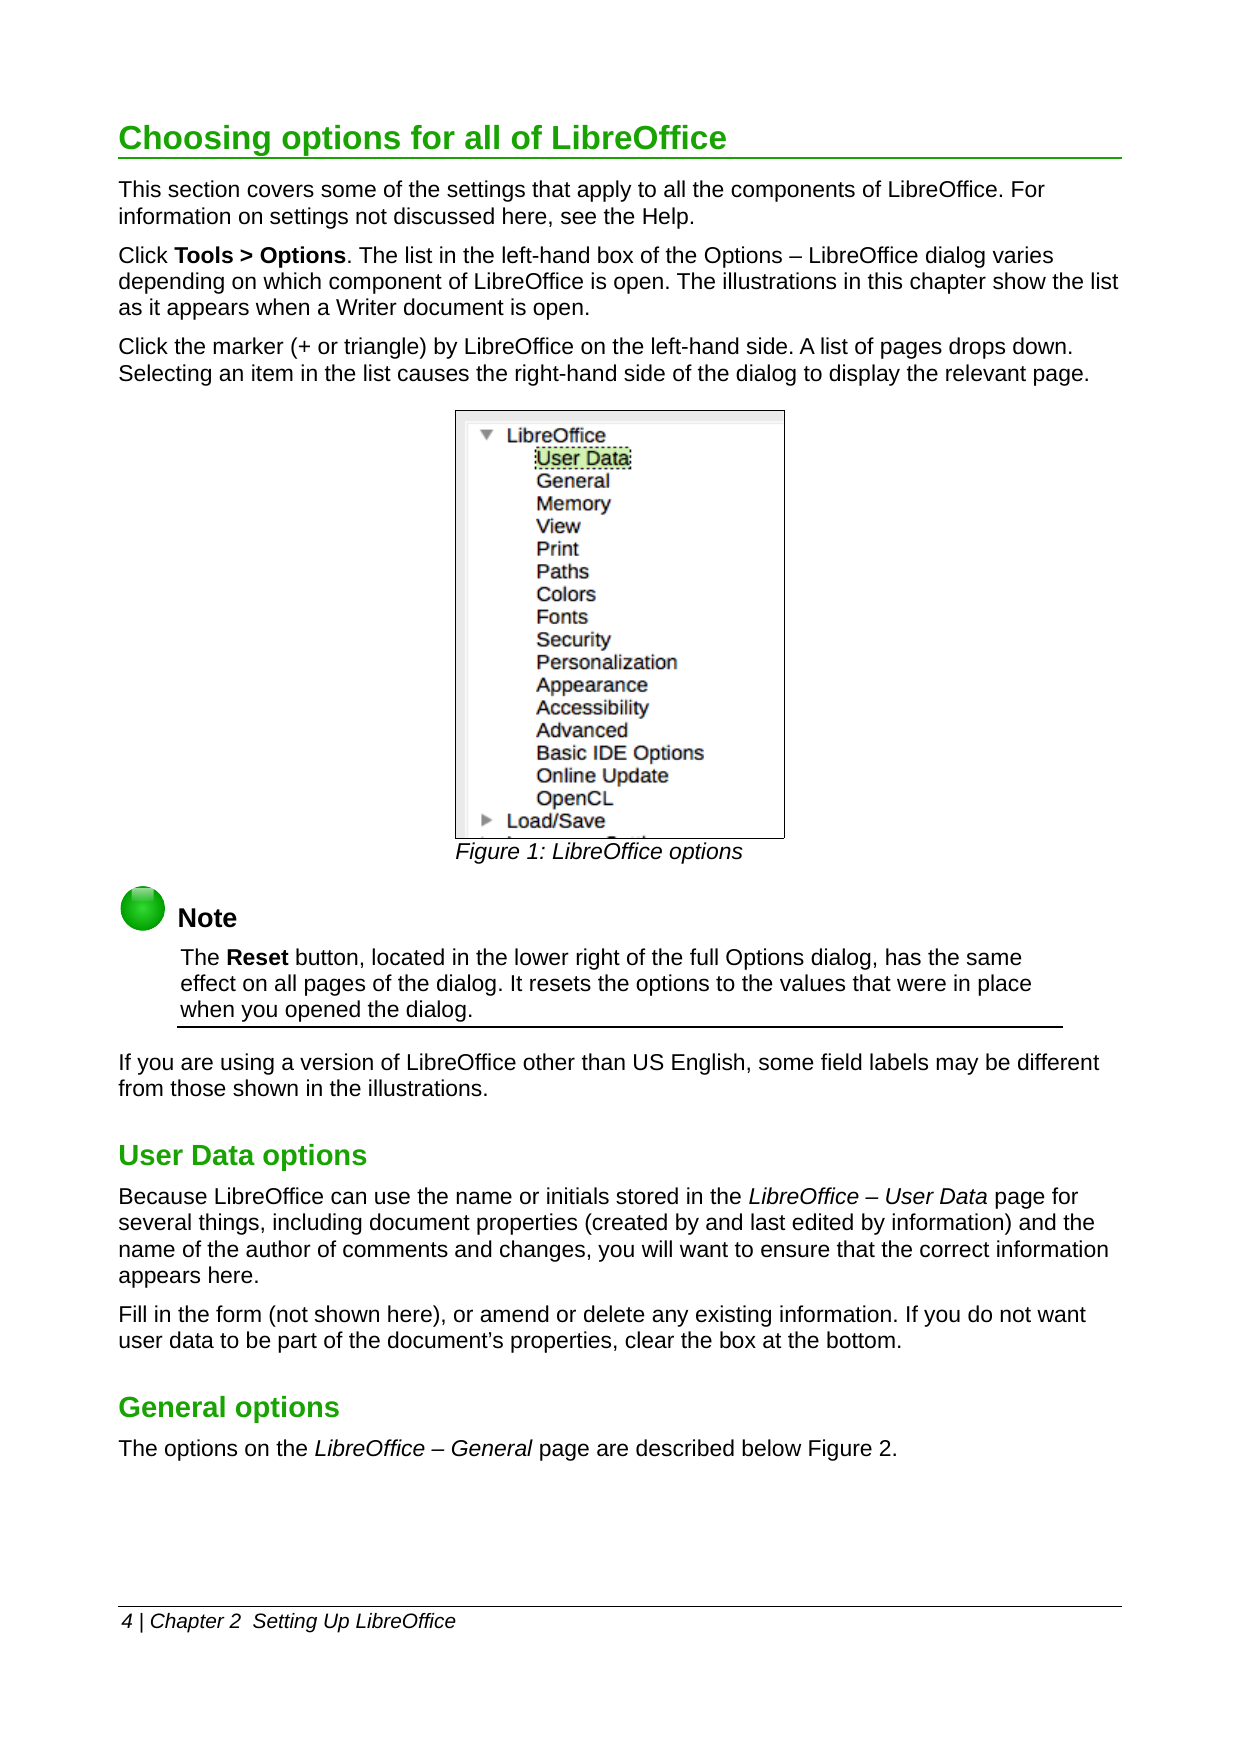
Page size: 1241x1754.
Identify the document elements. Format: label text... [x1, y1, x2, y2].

subtitle Choosing options for all of LibreOffice [118, 118, 1122, 157]
text Click the marker (+ or triangle) by LibreOffice on the left-hand side. A list of pages drops down. Selecting an item in the list causes the right-hand side of the dialog to display the relevant page. [118, 333, 1122, 386]
text Click Tools > Options. The list in the left-hand box of the Options – LibreOffice dialog varies depending on which component of LibreOffice is open. The illustrations in this chapter show the list as it appears when a Writer document is open. [118, 242, 1122, 321]
text If you are using a version of LibreOffice other than US English, some field labels may be different from those shown in the illustrations. [118, 1049, 1122, 1101]
text Fill in the form (not shown here), or amend or delete any existing information. If you do not want user data to be part of the document’s properties, clear the box at the bottom. [118, 1301, 1122, 1353]
text This section covers some of the settings that apply to all the components of LibreOffice. For information on settings not discussed here, see the Help. [118, 176, 1122, 229]
text The Reset button, located in the lower right of the full Options dialog, has the same effect on all pages of the dialog. It resets the options to the values that were in place when you opened the dialog. [177, 941, 1063, 1026]
text Figure 1: LibreOffice options [455, 838, 785, 864]
text Because LibreOffice can use the name or initials stored in the LibreOffice – User Data page for several things, including document properties (created by and last edited by information) and the name of the author of comments and changes, you will want to ensure that the correct information appears here. [118, 1183, 1122, 1288]
picture [456, 411, 784, 838]
text The options on the LibreOffice – General page are described below Figure 2. [118, 1435, 1122, 1461]
subtitle General options [118, 1390, 1122, 1423]
subtitle Note [118, 884, 1122, 933]
subtitle User Data options [118, 1138, 1122, 1171]
